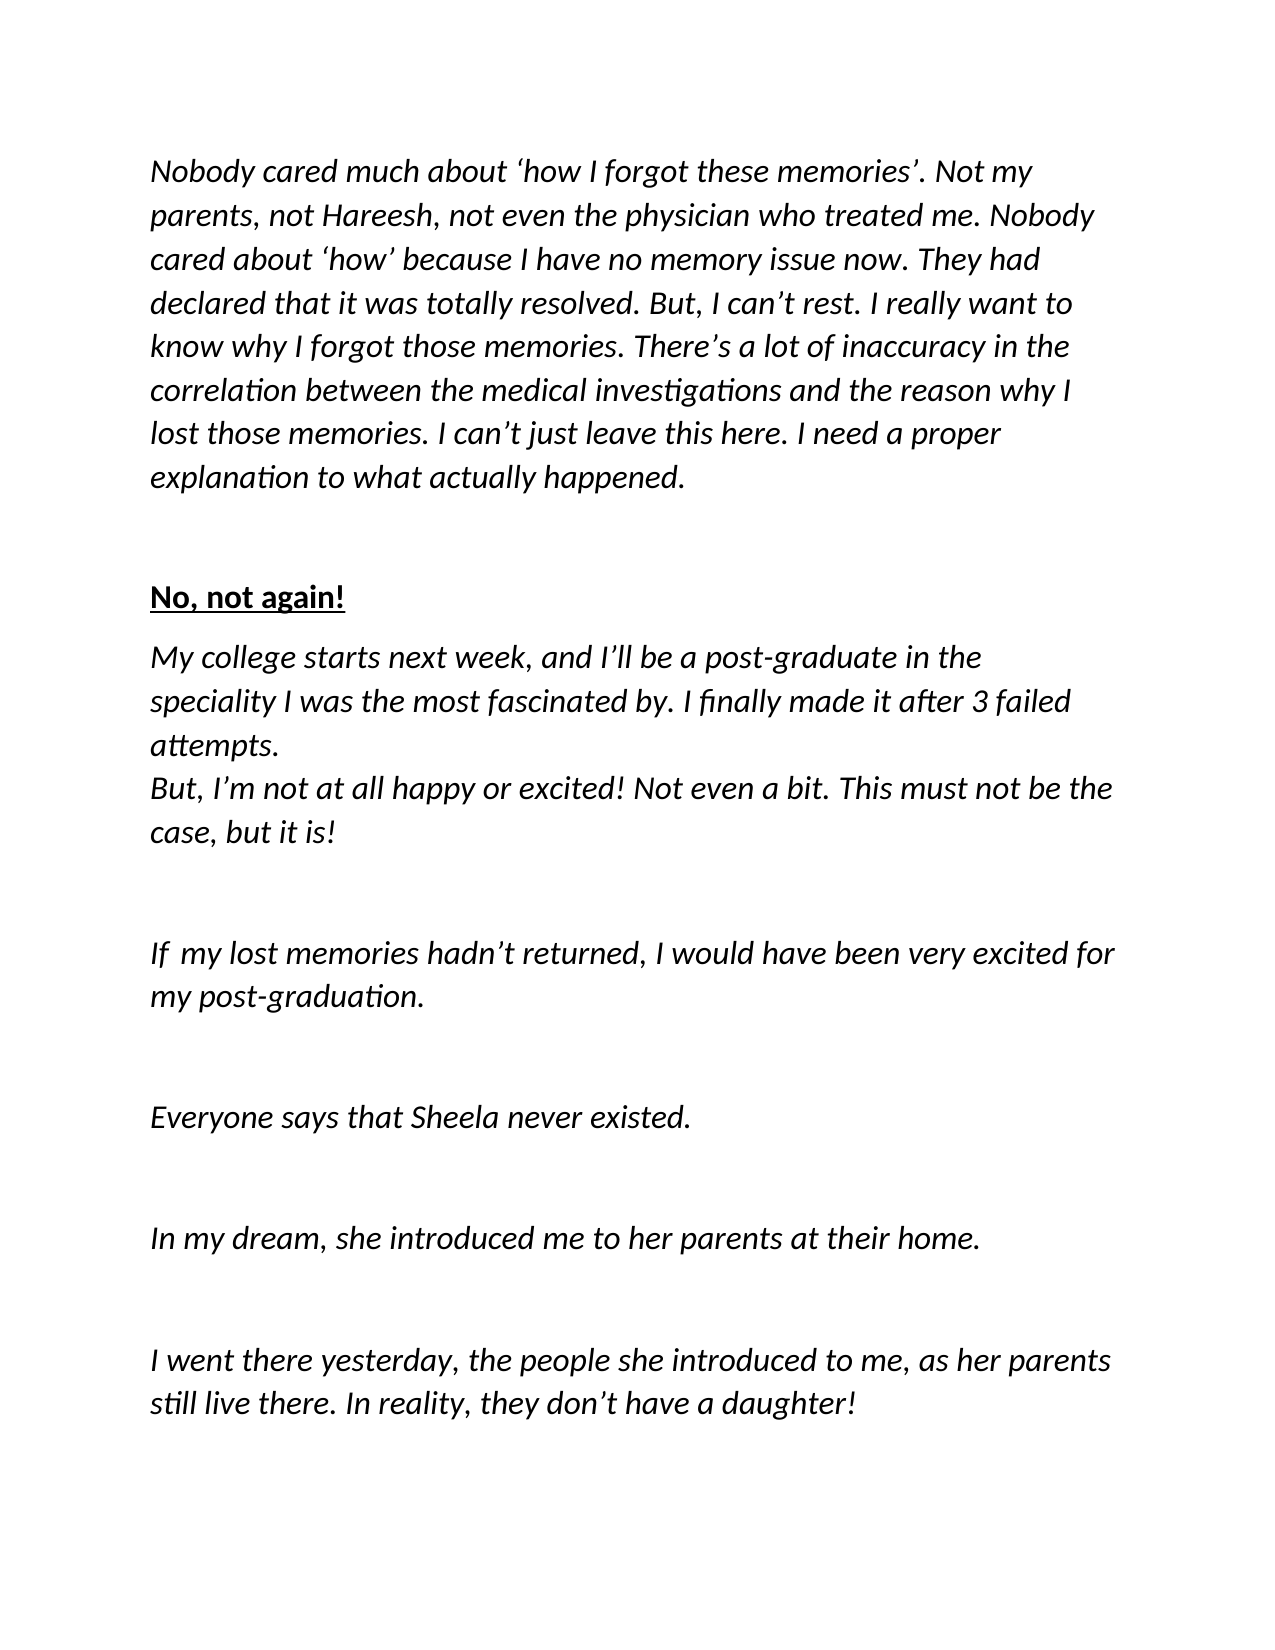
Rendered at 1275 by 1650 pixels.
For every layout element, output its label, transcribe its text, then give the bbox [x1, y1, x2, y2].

text Nobody cared much about ‘how I forgot these memories’. Not my [150, 150, 1162, 191]
text parents, not Hareesh, not even the physician who treated me. Nobody cared about ‘how’ because I have no memory issue now. They had [150, 194, 1120, 278]
text Everyone says that Sheela never existed. [150, 1096, 1162, 1137]
text In my dream, she introduced me to her parents at their home. [150, 1217, 1162, 1258]
text correlation between the medical investigations and the reason why I lost those memories. I can’t just leave this here. I need a proper explanation to what actually happened. [150, 369, 1125, 497]
text But, I’m not at all happy or excited! Not even a bit. This must not be the case, but it is! [150, 767, 1162, 852]
text My college starts next week, and I’ll be a post-graduate in the speciality I was the most fascinated by. I finally made it after 3 failed attempts. [150, 637, 1113, 764]
text I went there yesterday, the people she introduced to me, as her parents still live there. In reality, they don’t have a daughter! [150, 1338, 1120, 1423]
subtitle No, not again! [150, 576, 1162, 617]
text If my lost memories hadn’t returned, I would have been very excited for my post-graduation. [150, 932, 1120, 1016]
text declared that it was totally resolved. But, I can’t rest. I really want to know why I forgot those memories. There’s a lot of inaccuracy in the [150, 282, 1120, 366]
